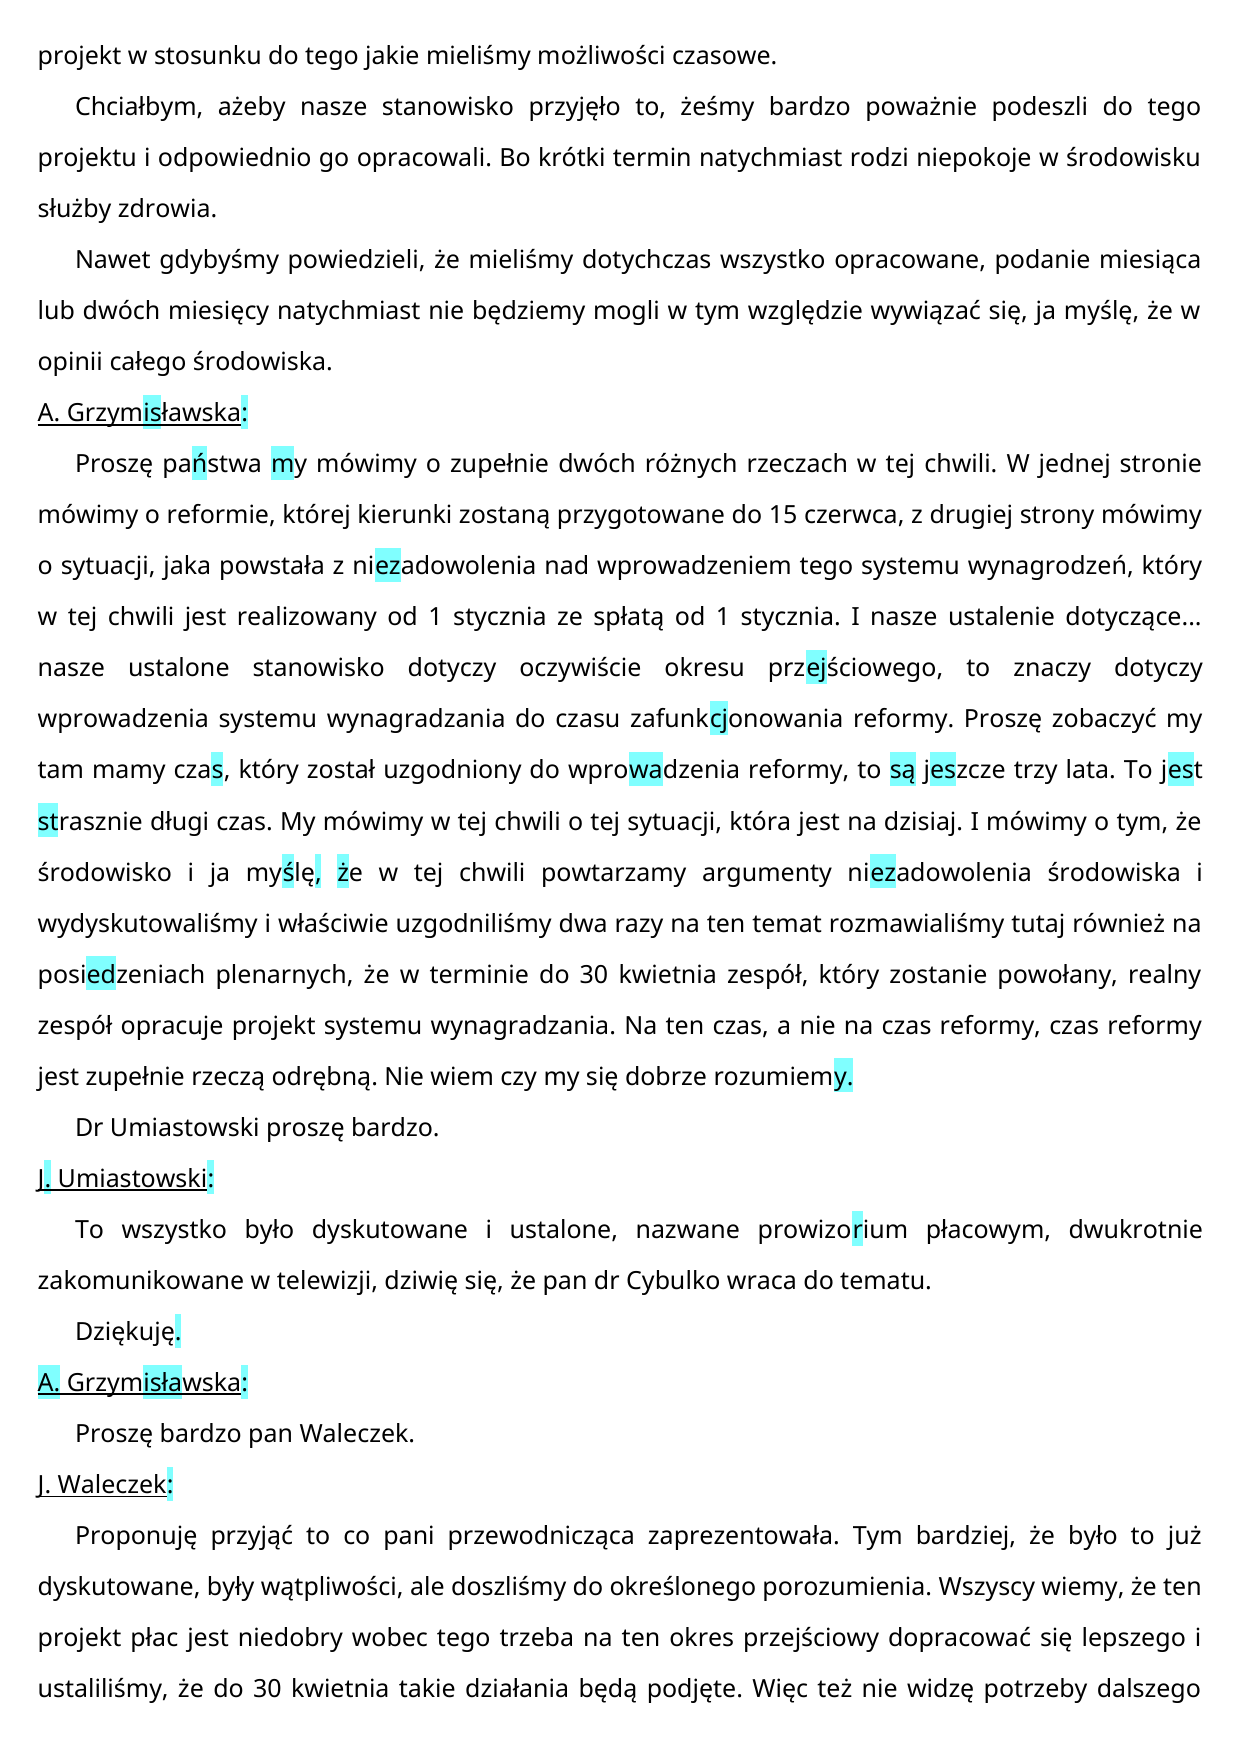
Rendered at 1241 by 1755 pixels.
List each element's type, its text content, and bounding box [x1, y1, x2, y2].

text Chciałbym, ażeby nasze stanowisko przyjęło to, żeśmy bardzo poważnie podeszli do tego projektu i odpowiednio go opracowali. Bo krótki termin natychmiast rodzi niepokoje w środowisku służby zdrowia. [37, 88, 1203, 225]
text Proponuję przyjąć to co pani przewodnicząca zaprezentowała. Tym bardziej, że było to już dyskutowane, były wątpliwości, ale doszliśmy do określonego porozumienia. Wszyscy wiemy, że ten projekt płac jest niedobry wobec tego trzeba na ten okres przejściowy dopracować się lepszego i ustaliliśmy, że do 30 kwietnia takie działania będą podjęte. Więc też nie widzę potrzeby dalszego [37, 1518, 1203, 1705]
text Dziękuję. [37, 1313, 1203, 1348]
text Nawet gdybyśmy powiedzieli, że mieliśmy dotychczas wszystko opracowane, podanie miesiąca lub dwóch miesięcy natychmiast nie będziemy mogli w tym względzie wywiązać się, ja myślę, że w opinii całego środowiska. [37, 242, 1203, 378]
text Proszę bardzo pan Waleczek. [37, 1416, 1203, 1450]
text To wszystko było dyskutowane i ustalone, nazwane prowizorium płacowym, dwukrotnie zakomunikowane w telewizji, dziwię się, że pan dr Cybulko wraca do tematu. [37, 1211, 1203, 1297]
text J. Umiastowski: [37, 1160, 1203, 1194]
text projekt w stosunku do tego jakie mieliśmy możliwości czasowe. [37, 37, 1203, 72]
text A. Grzymisławska: [37, 1364, 1203, 1399]
text Proszę państwa my mówimy o zupełnie dwóch różnych rzeczach w tej chwili. W jednej stronie mówimy o reformie, której kierunki zostaną przygotowane do 15 czerwca, z drugiej strony mówimy o sytuacji, jaka powstała z niezadowolenia nad wprowadzeniem tego systemu wynagrodzeń, który w tej chwili jest realizowany od 1 stycznia ze spłatą od 1 stycznia. I nasze ustalenie dotyczące... nasze ustalone stanowisko dotyczy oczywiście okresu przejściowego, to znaczy dotyczy wprowadzenia systemu wynagradzania do czasu zafunkcjonowania reformy. Proszę zobaczyć my tam mamy czas, który został uzgodniony do wprowadzenia reformy, to są jeszcze trzy lata. To jest strasznie długi czas. My mówimy w tej chwili o tej sytuacji, która jest na dzisiaj. I mówimy o tym, że środowisko i ja myślę, że w tej chwili powtarzamy argumenty niezadowolenia środowiska i wydyskutowaliśmy i właściwie uzgodniliśmy dwa razy na ten temat rozmawialiśmy tutaj również na posiedzeniach plenarnych, że w terminie do 30 kwietnia zespół, który zostanie powołany, realny zespół opracuje projekt systemu wynagradzania. Na ten czas, a nie na czas reformy, czas reformy jest zupełnie rzeczą odrębną. Nie wiem czy my się dobrze rozumiemy. [37, 446, 1203, 1092]
text J. Waleczek: [37, 1467, 1203, 1501]
text Dr Umiastowski proszę bardzo. [37, 1109, 1203, 1143]
text A. Grzymisławska: [37, 395, 1203, 429]
